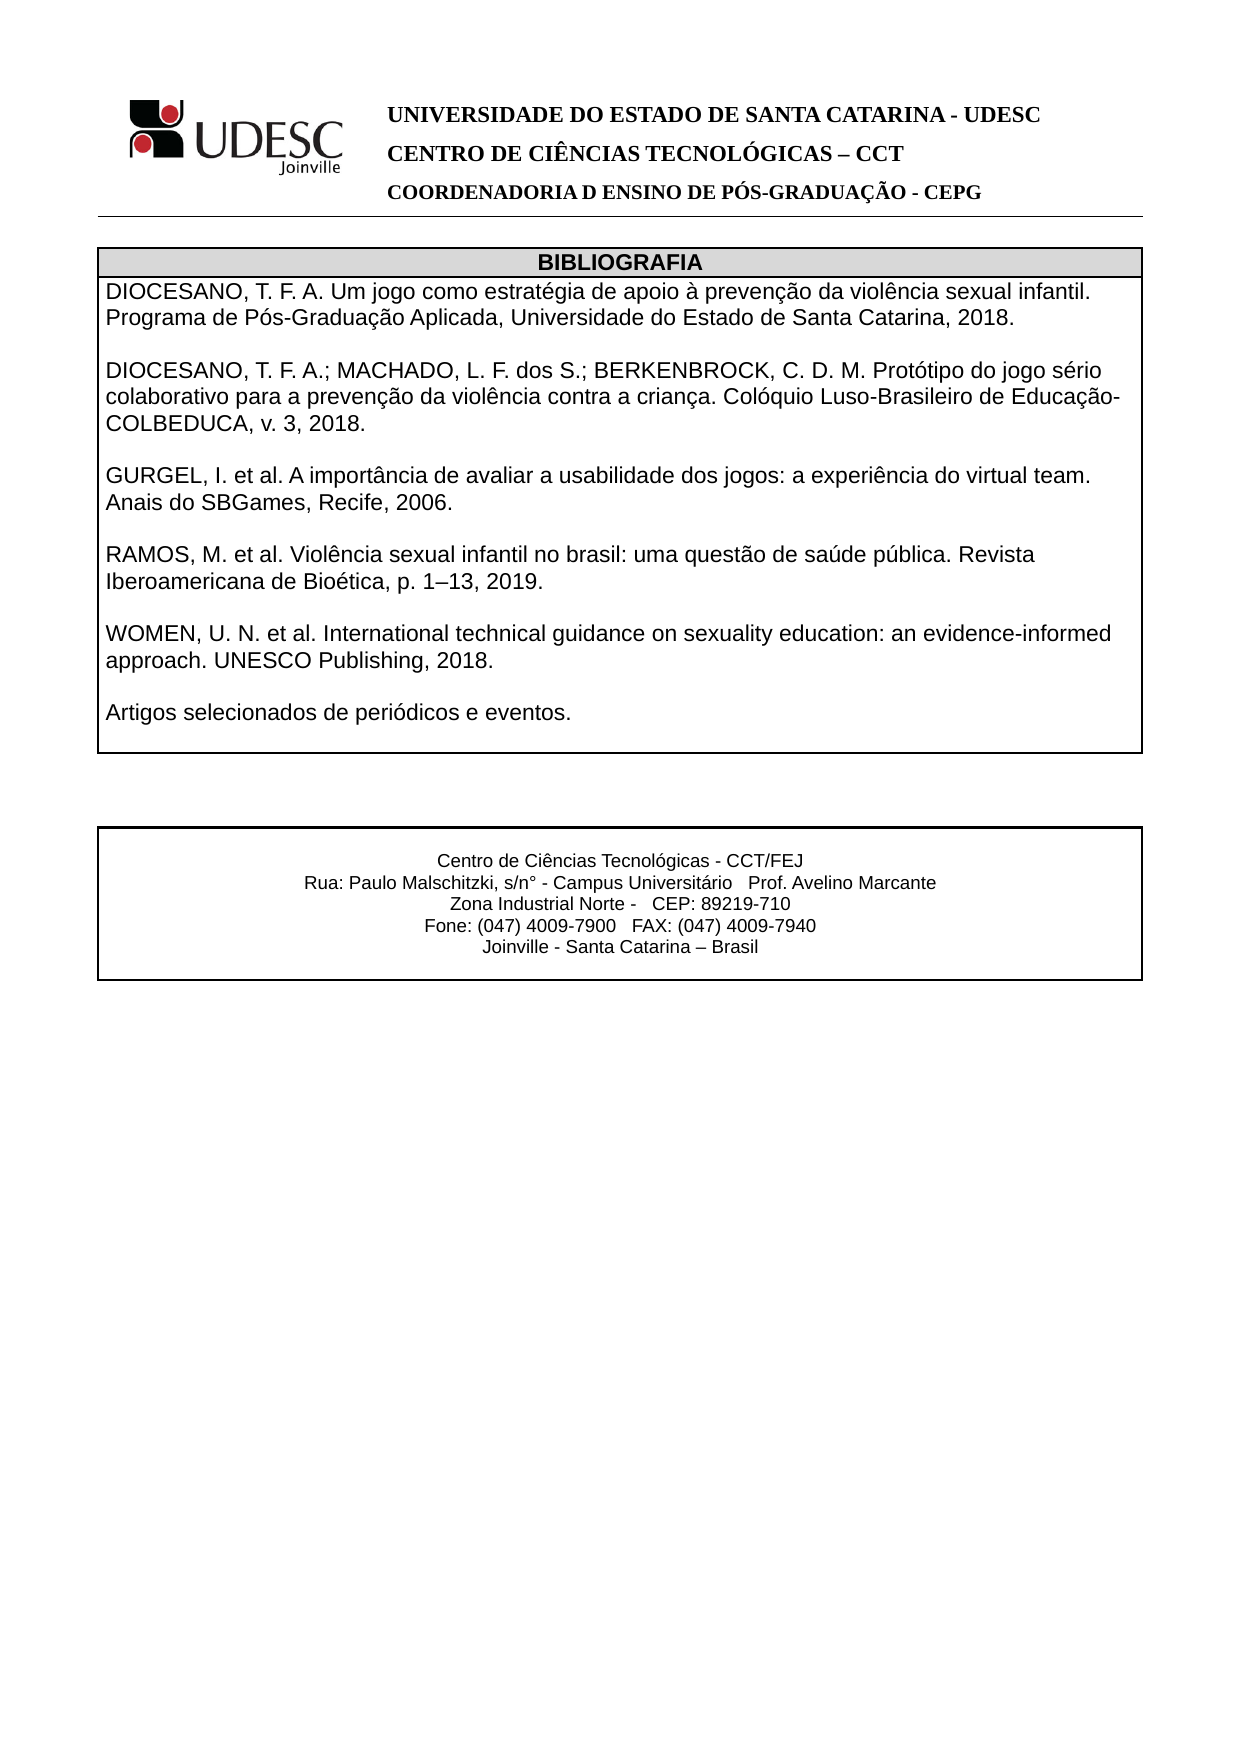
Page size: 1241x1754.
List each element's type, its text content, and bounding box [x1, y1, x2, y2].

table_header BIBLIOGRAFIA [99, 249, 1141, 276]
table_cell DIOCESANO, T. F. A. Um jogo como estratégia de apoio à prevenção da violência sexual infantil. Programa de Pós-Graduação Aplicada, Universidade do Estado de Santa Catarina, 2018. DIOCESANO, T. F. A.; MACHADO, L. F. dos S.; BERKENBROCK, C. D. M. Protótipo do jogo sério colaborativo para a prevenção da violência contra a criança. Colóquio Luso-Brasileiro de Educação-COLBEDUCA, v. 3, 2018. GURGEL, I. et al. A importância de avaliar a usabilidade dos jogos: a experiência do virtual team. Anais do SBGames, Recife, 2006. RAMOS, M. et al. Violência sexual infantil no brasil: uma questão de saúde pública. Revista Iberoamericana de Bioética, p. 1–13, 2019. WOMEN, U. N. et al. International technical guidance on sexuality education: an evidence-informed approach. UNESCO Publishing, 2018. Artigos selecionados de periódicos e eventos. [99, 278, 1141, 752]
table_header Centro de Ciências Tecnológicas - CCT/FEJ Rua: Paulo Malschitzki, s/n° - Campus Universitário Prof. Avelino Marcante Zona Industrial Norte - CEP: 89219-710 Fone: (047) 4009-7900 FAX: (047) 4009-7940 Joinville - Santa Catarina – Brasil [99, 829, 1141, 979]
